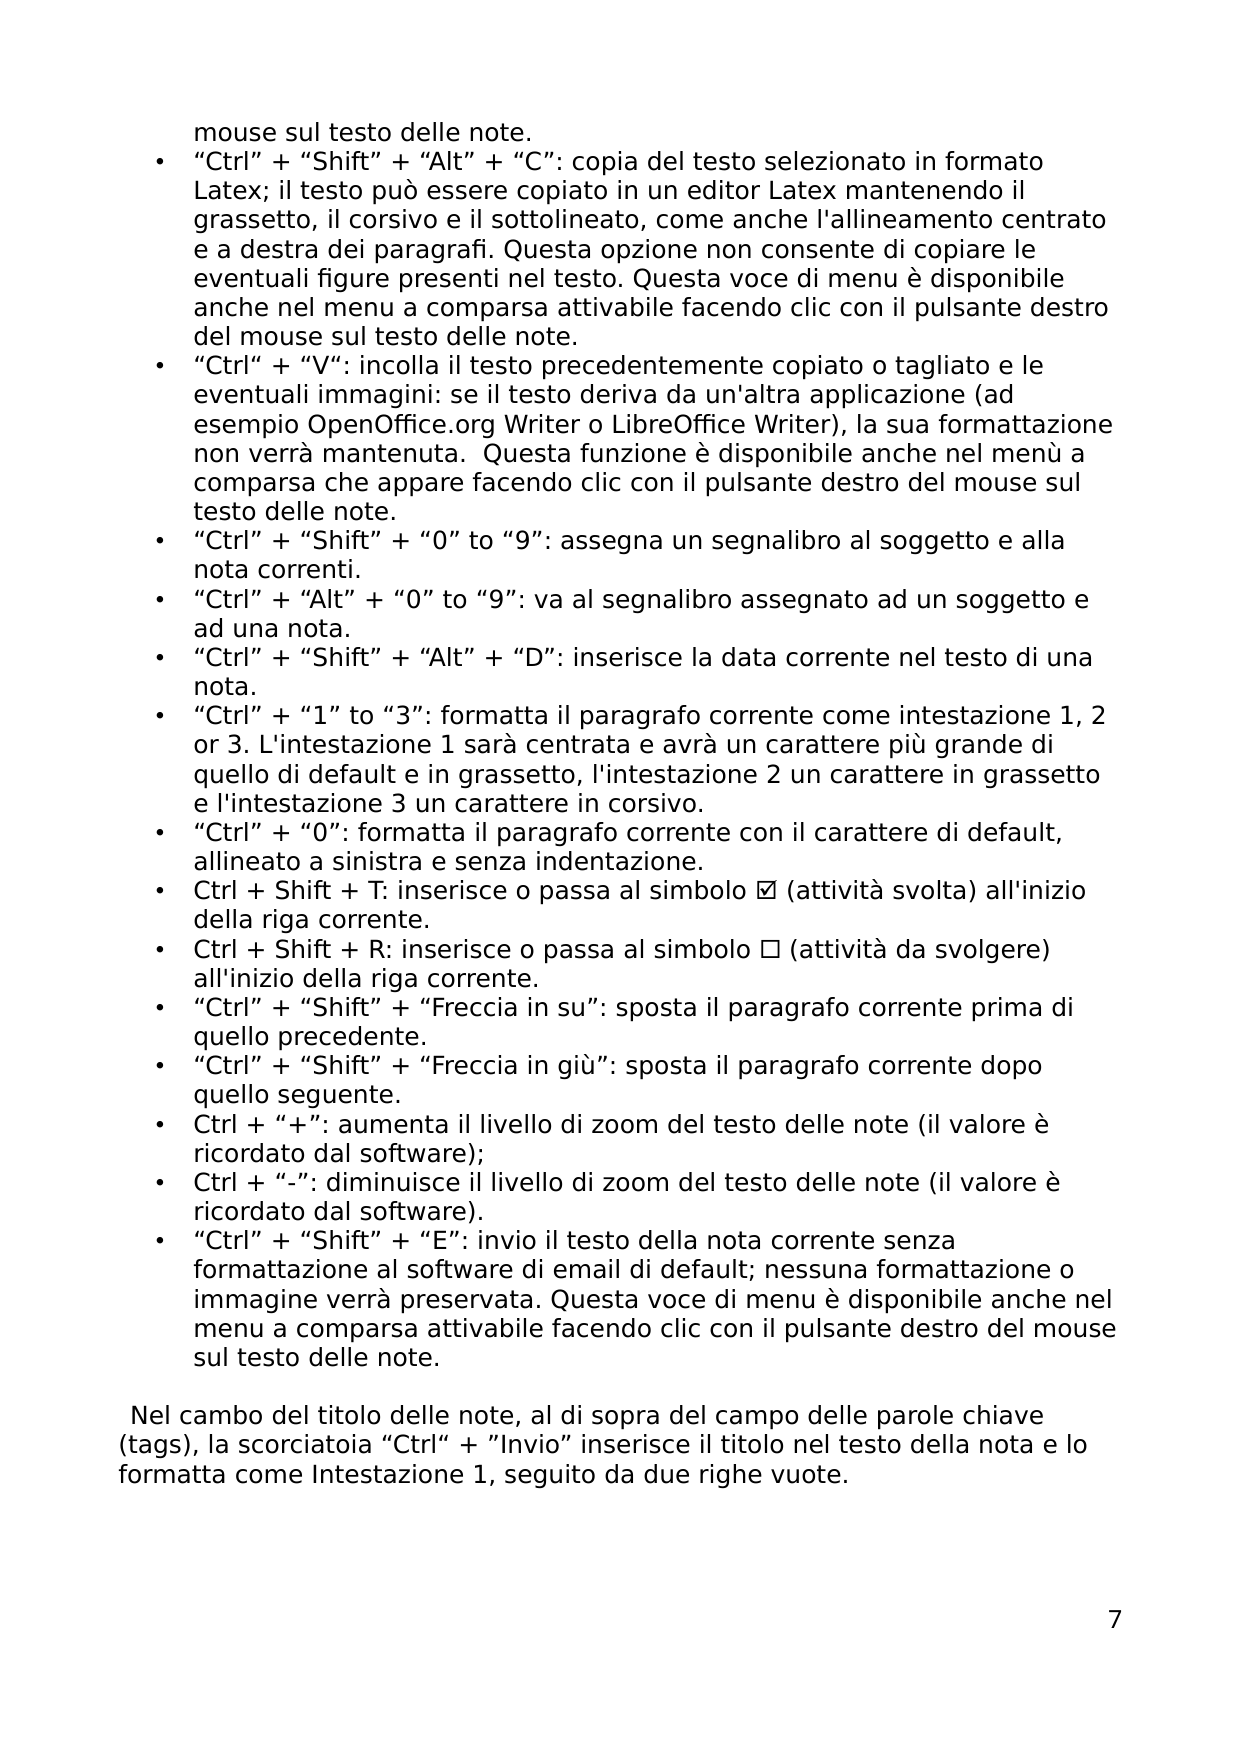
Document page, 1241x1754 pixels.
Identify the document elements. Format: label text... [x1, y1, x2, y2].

list Ctrl + Shift + T: inserisce o passa al simbolo  (attività svolta) all'inizio della riga corrente. [156, 876, 1122, 935]
list “Ctrl” + “1” to “3”: formatta il paragrafo corrente come intestazione 1, 2 or 3. L'intestazione 1 sarà centrata e avrà un carattere più grande di quello di default e in grassetto, l'intestazione 2 un carattere in grassetto e l'intestazione 3 un carattere in corsivo. [156, 701, 1122, 818]
list “Ctrl” + “Shift” + “E”: invio il testo della nota corrente senza formattazione al software di email di default; nessuna formattazione o immagine verrà preservata. Questa voce di menu è disponibile anche nel menu a comparsa attivabile facendo clic con il pulsante destro del mouse sul testo delle note. [156, 1226, 1122, 1372]
list Ctrl + Shift + R: inserisce o passa al simbolo  (attività da svolgere) all'inizio della riga corrente. [156, 935, 1122, 993]
list “Ctrl” + “0”: formatta il paragrafo corrente con il carattere di default, allineato a sinistra e senza indentazione. [156, 818, 1122, 876]
text Nel cambo del titolo delle note, al di sopra del campo delle parole chiave (tags), la scorciatoia “Ctrl“ + ”Invio” inserisce il titolo nel testo della nota e lo formatta come Intestazione 1, seguito da due righe vuote. [118, 1401, 1122, 1489]
list mouse sul testo delle note. [156, 118, 1122, 147]
list “Ctrl” + “Shift” + “Alt” + “C”: copia del testo selezionato in formato Latex; il testo può essere copiato in un editor Latex mantenendo il grassetto, il corsivo e il sottolineato, come anche l'allineamento centrato e a destra dei paragrafi. Questa opzione non consente di copiare le eventuali figure presenti nel testo. Questa voce di menu è disponibile anche nel menu a comparsa attivabile facendo clic con il pulsante destro del mouse sul testo delle note. [156, 147, 1122, 351]
list “Ctrl” + “Shift” + “Freccia in su”: sposta il paragrafo corrente prima di quello precedente. [156, 993, 1122, 1051]
list “Ctrl” + “Shift” + “Alt” + “D”: inserisce la data corrente nel testo di una nota. [156, 643, 1122, 701]
list “Ctrl” + “Alt” + “0” to “9”: va al segnalibro assegnato ad un soggetto e ad una nota. [156, 585, 1122, 643]
list “Ctrl“ + “V“: incolla il testo precedentemente copiato o tagliato e le eventuali immagini: se il testo deriva da un'altra applicazione (ad esempio OpenOffice.org Writer o LibreOffice Writer), la sua formattazione non verrà mantenuta. Questa funzione è disponibile anche nel menù a comparsa che appare facendo clic con il pulsante destro del mouse sul testo delle note. [156, 351, 1122, 526]
list Ctrl + “+”: aumenta il livello di zoom del testo delle note (il valore è ricordato dal software); [156, 1110, 1122, 1168]
list “Ctrl” + “Shift” + “0” to “9”: assegna un segnalibro al soggetto e alla nota correnti. [156, 526, 1122, 585]
list Ctrl + “-”: diminuisce il livello di zoom del testo delle note (il valore è ricordato dal software). [156, 1168, 1122, 1226]
list “Ctrl” + “Shift” + “Freccia in giù”: sposta il paragrafo corrente dopo quello seguente. [156, 1051, 1122, 1110]
